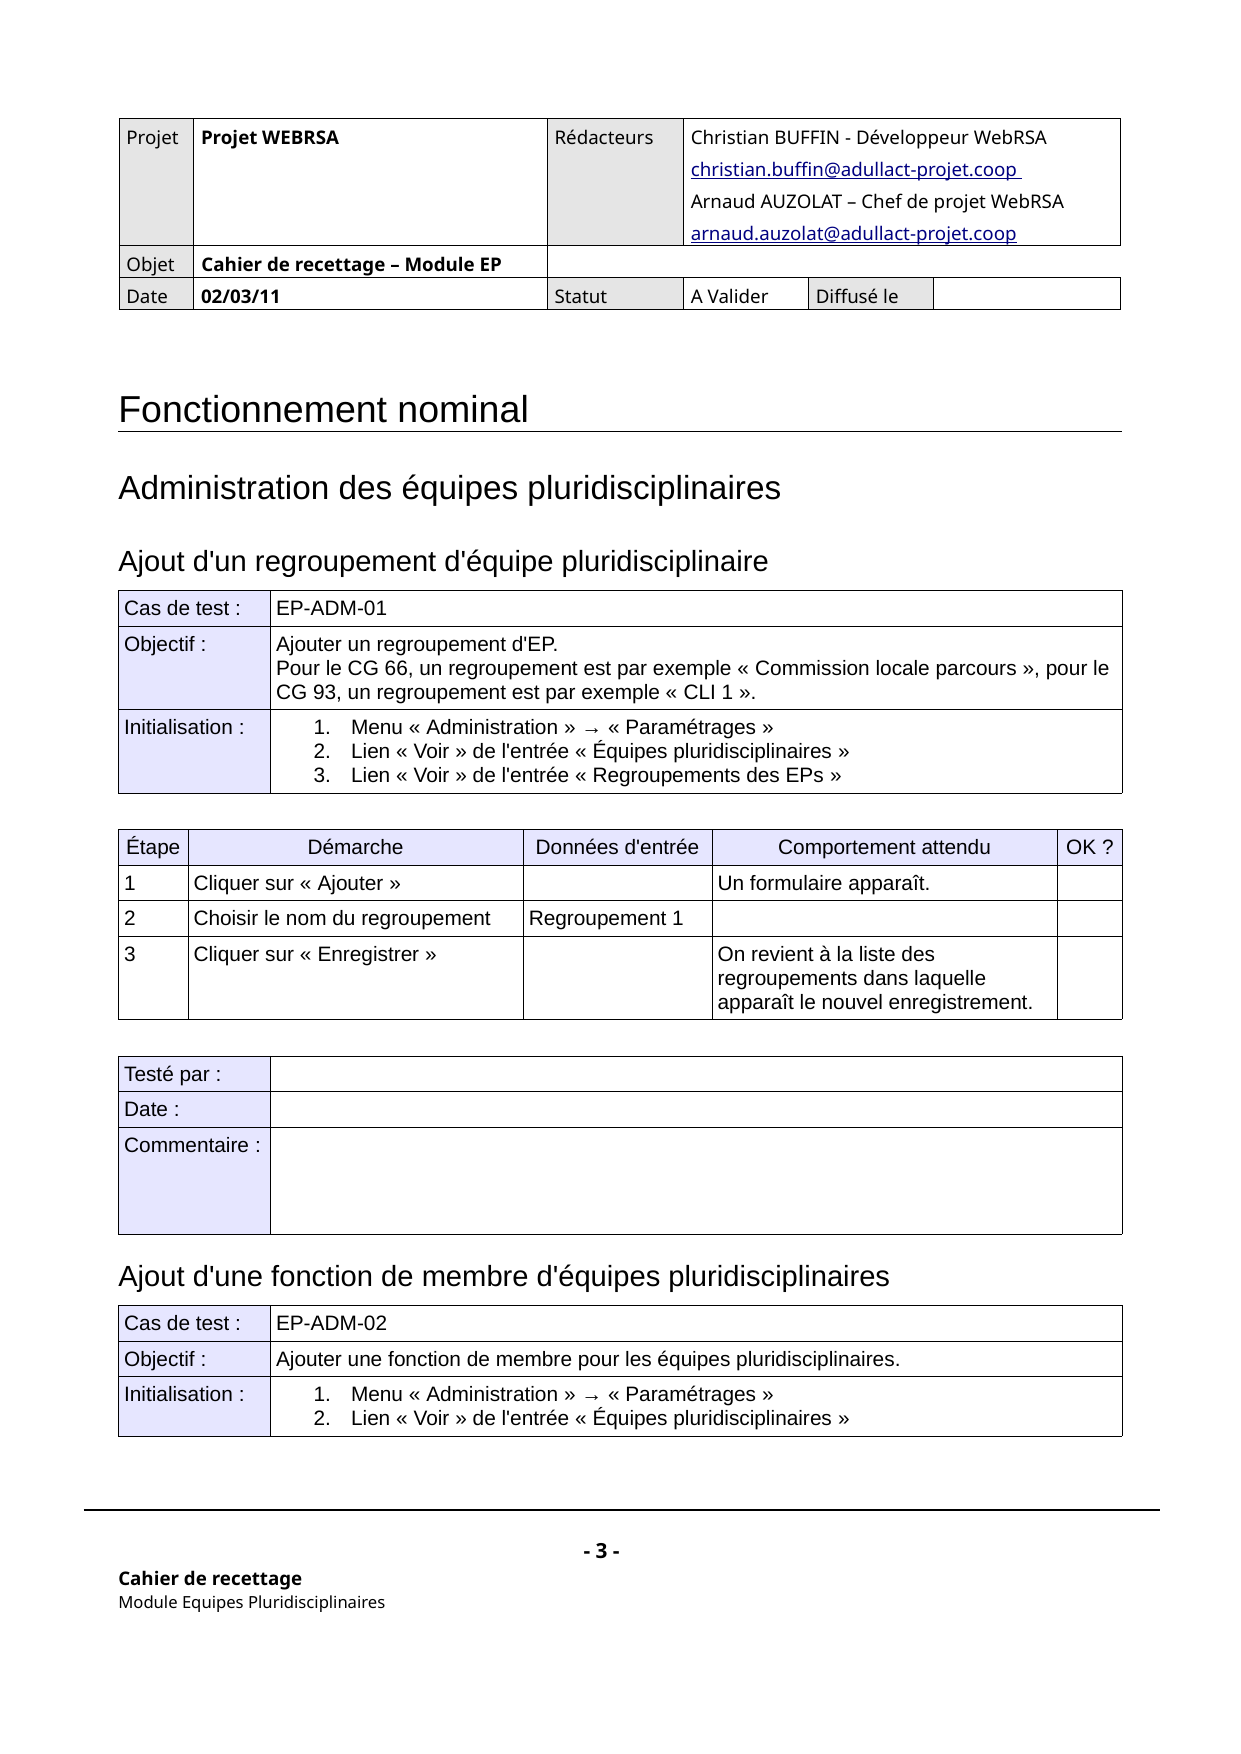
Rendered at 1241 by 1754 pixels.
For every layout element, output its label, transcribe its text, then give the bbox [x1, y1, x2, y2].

subtitle Ajout d'une fonction de membre d'équipes pluridisciplinaires [118, 1259, 1122, 1293]
table_cell [271, 1092, 1122, 1127]
table_cell Date : [119, 1092, 270, 1127]
table_header Démarche [189, 830, 523, 865]
table_cell [713, 901, 1057, 936]
table_cell Regroupement 1 [524, 901, 712, 936]
table_cell Cliquer sur « Ajouter » [189, 866, 523, 900]
table_cell Un formulaire apparaît. [713, 866, 1057, 900]
table_header Comportement attendu [713, 830, 1057, 865]
table_cell Choisir le nom du regroupement [189, 901, 523, 936]
table_cell Initialisation : [119, 710, 270, 793]
table_cell [271, 1128, 1122, 1234]
table_cell [524, 937, 712, 1019]
table_cell 3 [119, 937, 188, 1019]
table_cell Initialisation : [119, 1377, 270, 1436]
table_cell Objectif : [119, 627, 270, 709]
table_cell Ajouter une fonction de membre pour les équipes pluridisciplinaires. [271, 1342, 1122, 1376]
table_header [271, 1057, 1122, 1091]
table_header Données d'entrée [524, 830, 712, 865]
table_cell [1058, 866, 1122, 900]
table_cell On revient à la liste des regroupements dans laquelle apparaît le nouvel enregistrement. [713, 937, 1057, 1019]
subtitle Fonctionnement nominal [118, 387, 1122, 431]
table_header Cas de test : [119, 591, 270, 626]
subtitle Ajout d'un regroupement d'équipe pluridisciplinaire [118, 544, 1122, 578]
table_cell Menu « Administration » → « Paramétrages » Lien « Voir » de l'entrée « Équipes pluridisciplinaires » Lien « Voir » de l'entrée « Fonction des membres d'une EP » [271, 1377, 1122, 1436]
table_cell 1 [119, 866, 188, 900]
table_cell 2 [119, 901, 188, 936]
subtitle Administration des équipes pluridisciplinaires [118, 468, 1122, 507]
table_cell Menu « Administration » → « Paramétrages » Lien « Voir » de l'entrée « Équipes pluridisciplinaires » Lien « Voir » de l'entrée « Regroupements des EPs » [271, 710, 1122, 793]
table_cell Objectif : [119, 1342, 270, 1376]
table_header EP-ADM-02 [271, 1306, 1122, 1341]
table_header Étape [119, 830, 188, 865]
table_header EP-ADM-01 [271, 591, 1122, 626]
table_cell [1058, 901, 1122, 936]
table_cell Ajouter un regroupement d'EP. Pour le CG 66, un regroupement est par exemple « Commission locale parcours », pour le CG 93, un regroupement est par exemple « CLI 1 ». [271, 627, 1122, 709]
table_cell Commentaire : [119, 1128, 270, 1234]
table_cell [524, 866, 712, 900]
table_header Cas de test : [119, 1306, 270, 1341]
table_header OK ? [1058, 830, 1122, 865]
table_cell Cliquer sur « Enregistrer » [189, 937, 523, 1019]
table_cell [1058, 937, 1122, 1019]
table_header Testé par : [119, 1057, 270, 1091]
